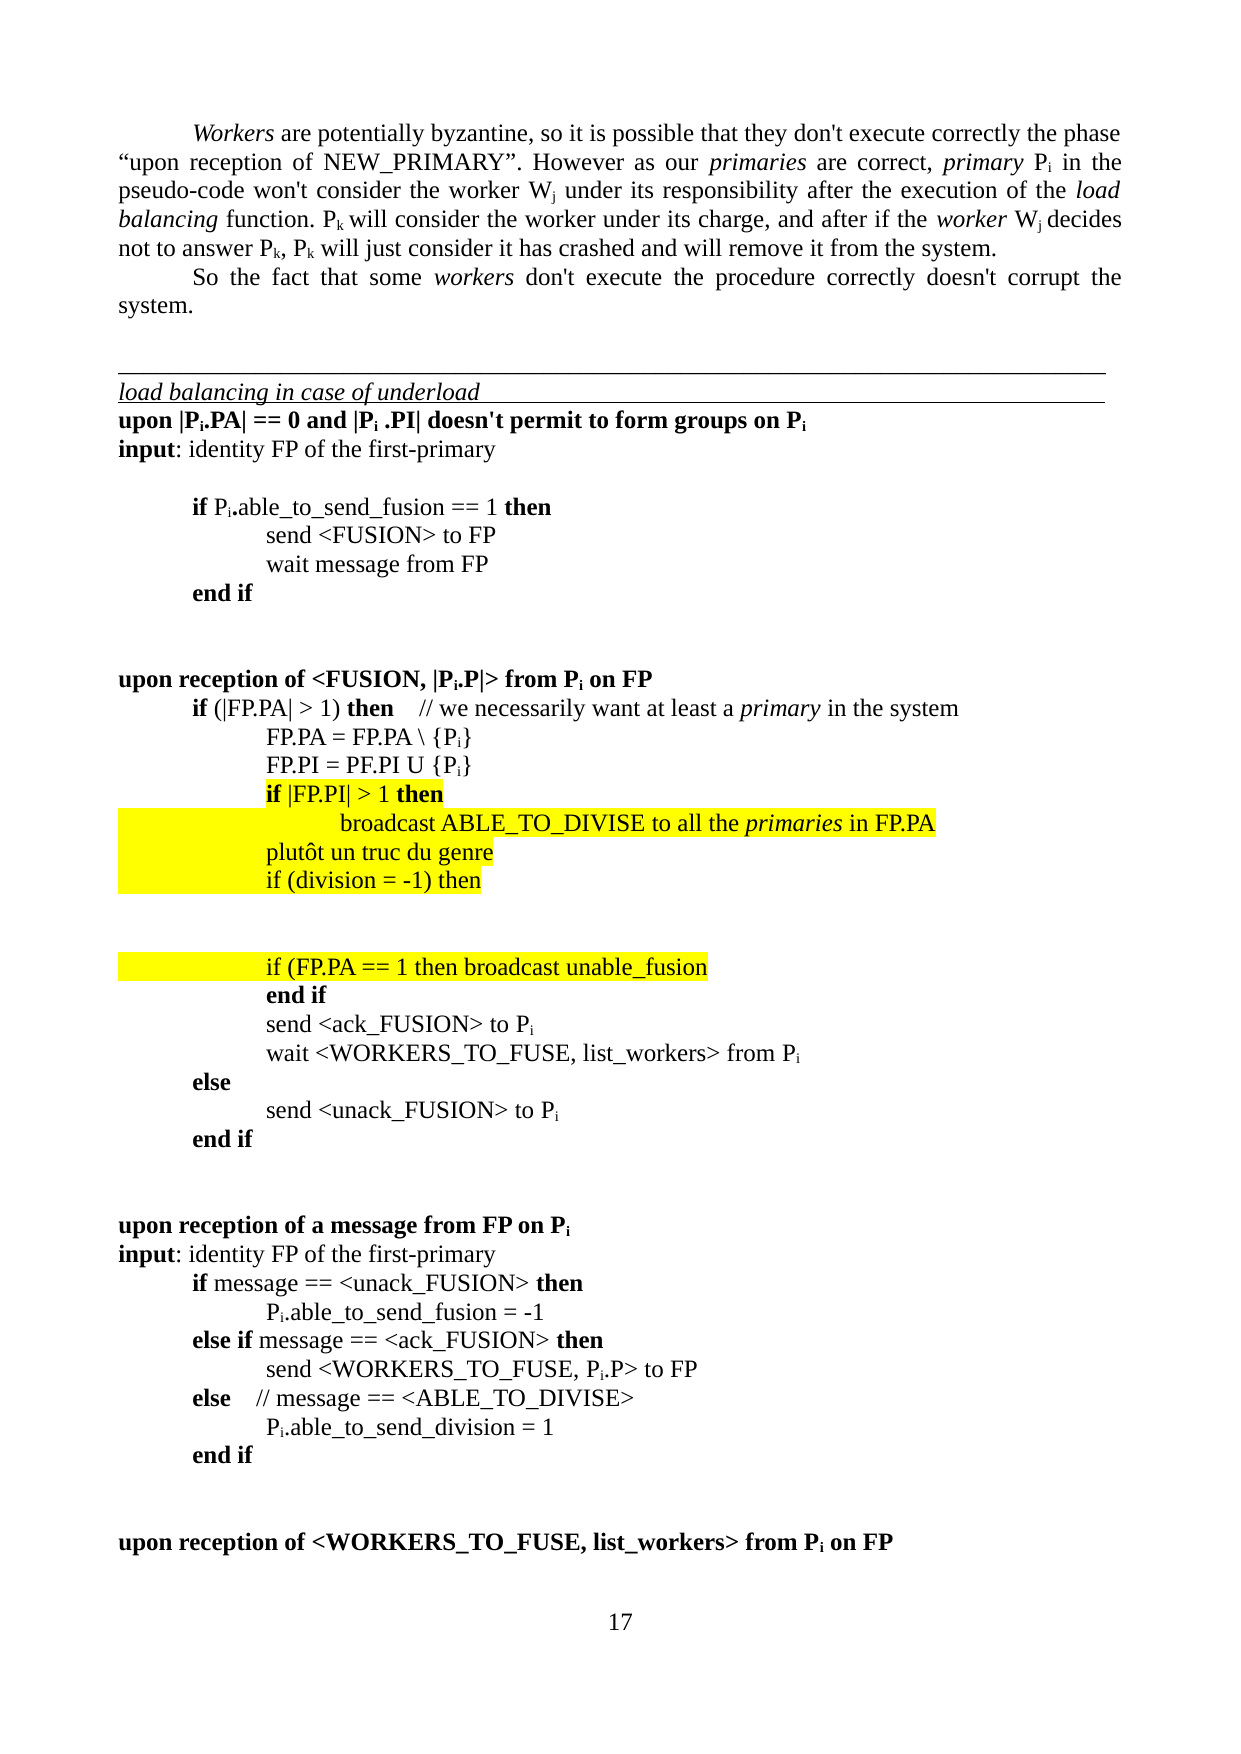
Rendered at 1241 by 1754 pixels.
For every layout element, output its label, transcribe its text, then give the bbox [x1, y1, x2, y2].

text _______________________________________________________________________________ [118, 348, 1122, 377]
text Pi.able_to_send_fusion = -1 [118, 1297, 1122, 1326]
text Workers are potentially byzantine, so it is possible that they don't execute correctly the phase “upon reception of NEW_PRIMARY”. However as our primaries are correct, primary Pi in the pseudo-code won't consider the worker Wj under its responsibility after the execution of the load balancing function. Pk will consider the worker under its charge, and after if the worker Wj decides not to answer Pk, Pk will just consider it has crashed and will remove it from the system. [118, 118, 1122, 262]
text if Pi.able_to_send_fusion == 1 then [118, 492, 1122, 521]
text upon reception of <FUSION, |Pi.P|> from Pi on FP [118, 664, 1122, 693]
text wait <WORKERS_TO_FUSE, list_workers> from Pi [118, 1038, 1122, 1067]
text if (division = -1) then [118, 866, 1122, 894]
text send <ack_FUSION> to Pi [118, 1009, 1122, 1038]
text FP.PA = FP.PA \ {Pi} [118, 722, 1122, 751]
text input: identity FP of the first-primary [118, 1239, 1122, 1268]
text end if [118, 981, 1122, 1009]
text upon reception of a message from FP on Pi [118, 1211, 1122, 1239]
text else // message == <ABLE_TO_DIVISE> [118, 1383, 1122, 1412]
text So the fact that some workers don't execute the procedure correctly doesn't corrupt the system. [118, 262, 1122, 319]
text send <unack_FUSION> to Pi [118, 1096, 1122, 1124]
text if message == <unack_FUSION> then [118, 1268, 1122, 1297]
text FP.PI = PF.PI U {Pi} [118, 751, 1122, 779]
text if (|FP.PA| > 1) then // we necessarily want at least a primary in the system [118, 693, 1122, 722]
text input: identity FP of the first-primary [118, 434, 1122, 463]
text send <FUSION> to FP [118, 521, 1122, 549]
text else [118, 1067, 1122, 1096]
text else if message == <ack_FUSION> then [118, 1326, 1122, 1354]
text end if [118, 578, 1122, 607]
text plutôt un truc du genre [118, 837, 1122, 866]
text Pi.able_to_send_division = 1 [118, 1412, 1122, 1441]
text load balancing in case of underload [118, 377, 1122, 406]
text if (FP.PA == 1 then broadcast unable_fusion [118, 952, 1122, 981]
text upon |Pi.PA| == 0 and |Pi .PI| doesn't permit to form groups on Pi [118, 406, 1122, 434]
text end if [118, 1441, 1122, 1469]
text upon reception of <WORKERS_TO_FUSE, list_workers> from Pi on FP [118, 1527, 1122, 1556]
text wait message from FP [118, 549, 1122, 578]
text broadcast ABLE_TO_DIVISE to all the primaries in FP.PA [118, 808, 1122, 837]
text end if [118, 1124, 1122, 1153]
text if |FP.PI| > 1 then [118, 779, 1122, 808]
text send <WORKERS_TO_FUSE, Pi.P> to FP [118, 1354, 1122, 1383]
